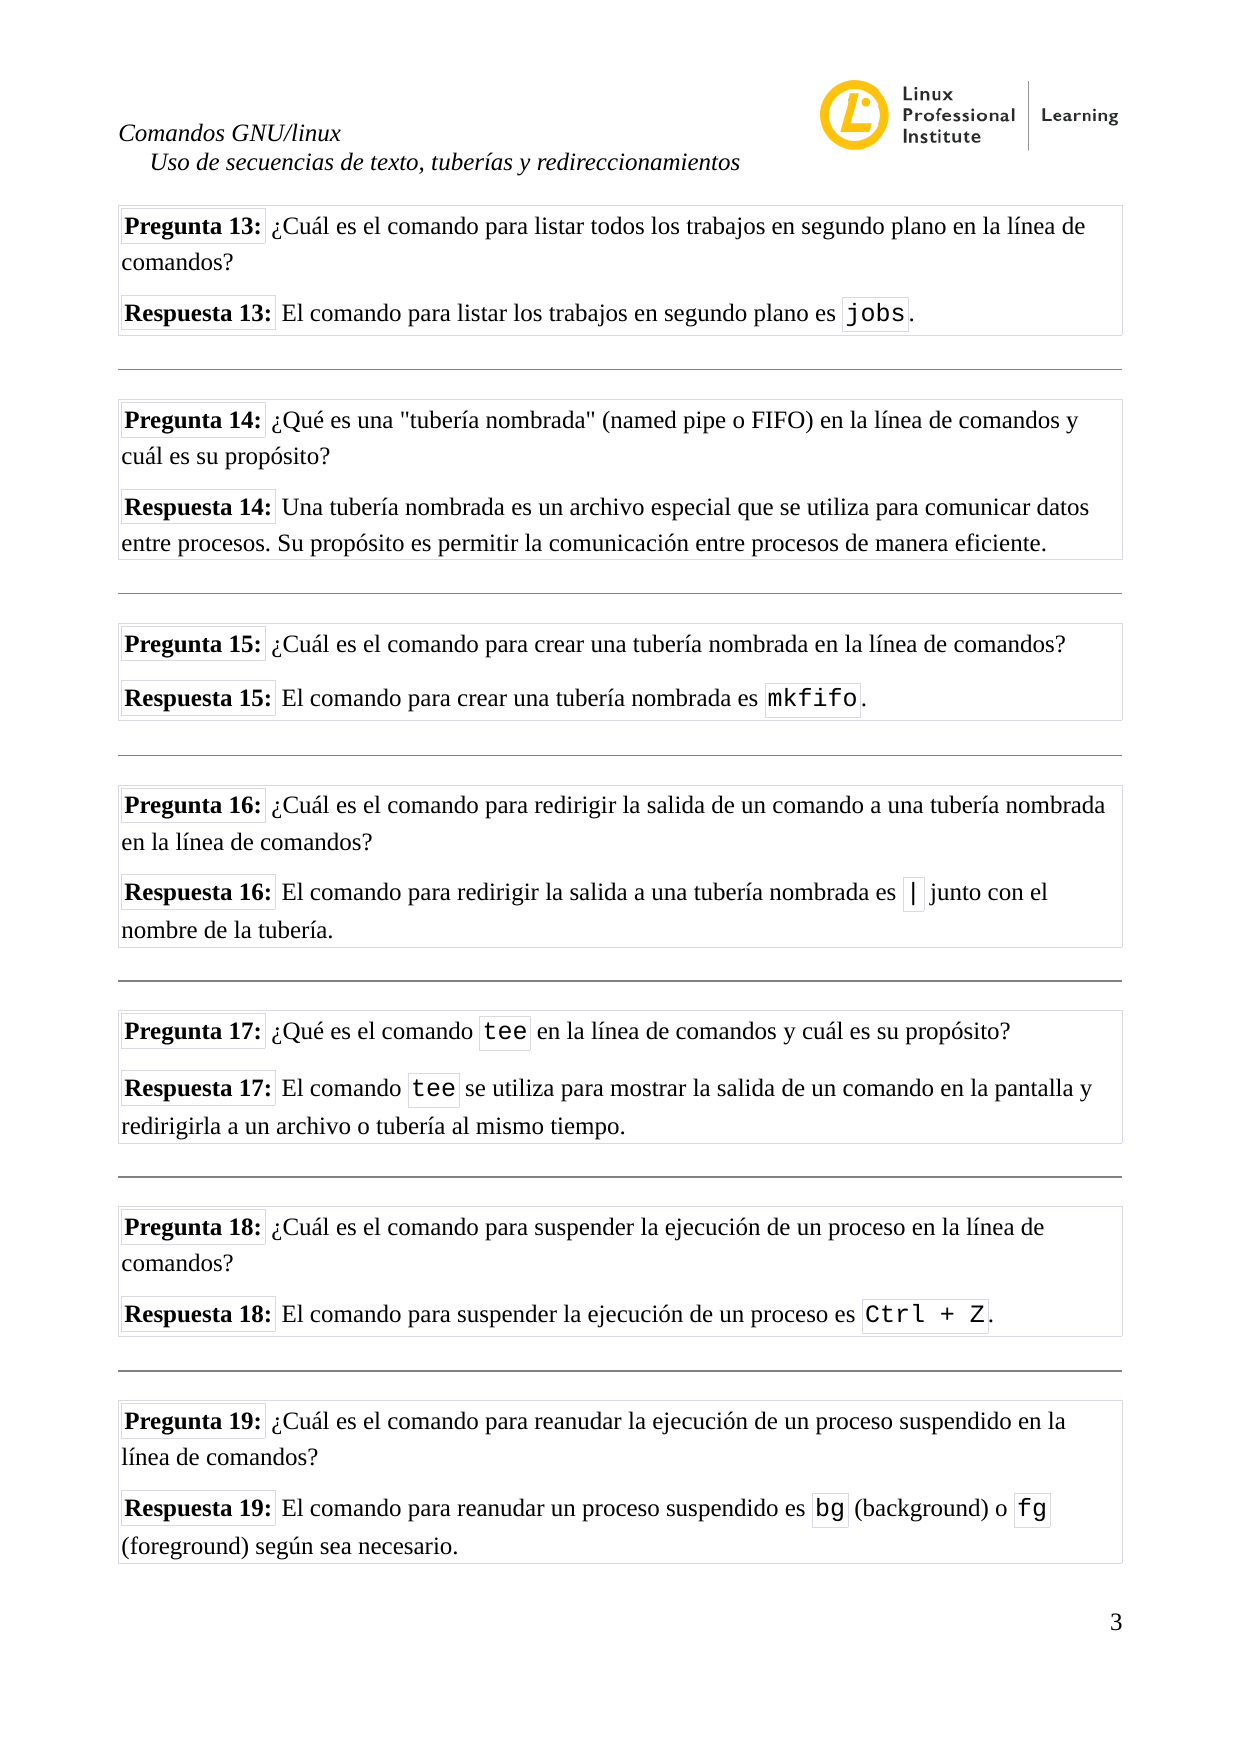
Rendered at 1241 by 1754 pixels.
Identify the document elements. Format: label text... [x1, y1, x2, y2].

text Respuesta 17: El comando tee se utiliza para mostrar la salida de un comando en la pantalla y redirigirla a un archivo o tubería al mismo tiempo. [119, 1067, 1122, 1143]
text Pregunta 17: ¿Qué es el comando tee en la línea de comandos y cuál es su propósito? [119, 1011, 1122, 1050]
text Pregunta 13: ¿Cuál es el comando para listar todos los trabajos en segundo plano en la línea de comandos? [119, 206, 1122, 276]
picture [819, 79, 1119, 151]
text Respuesta 16: El comando para redirigir la salida a una tubería nombrada es | junto con el nombre de la tubería. [119, 871, 1122, 947]
text Respuesta 18: El comando para suspender la ejecución de un proceso es Ctrl + Z. [119, 1293, 1122, 1336]
text Pregunta 18: ¿Cuál es el comando para suspender la ejecución de un proceso en la línea de comandos? [119, 1207, 1122, 1277]
text Respuesta 19: El comando para reanudar un proceso suspendido es bg (background) o fg (foreground) según sea necesario. [119, 1487, 1122, 1563]
text Respuesta 15: El comando para crear una tubería nombrada es mkfifo. [119, 677, 1122, 720]
text Respuesta 13: El comando para listar los trabajos en segundo plano es jobs. [119, 292, 1122, 335]
text Respuesta 14: Una tubería nombrada es un archivo especial que se utiliza para comunicar datos entre procesos. Su propósito es permitir la comunicación entre procesos de manera eficiente. [119, 486, 1122, 559]
text Pregunta 14: ¿Qué es una "tubería nombrada" (named pipe o FIFO) en la línea de comandos y cuál es su propósito? [119, 400, 1122, 470]
text Pregunta 16: ¿Cuál es el comando para redirigir la salida de un comando a una tubería nombrada en la línea de comandos? [119, 786, 1122, 855]
text Pregunta 15: ¿Cuál es el comando para crear una tubería nombrada en la línea de comandos? [119, 624, 1122, 661]
text Pregunta 19: ¿Cuál es el comando para reanudar la ejecución de un proceso suspendido en la línea de comandos? [119, 1401, 1122, 1471]
